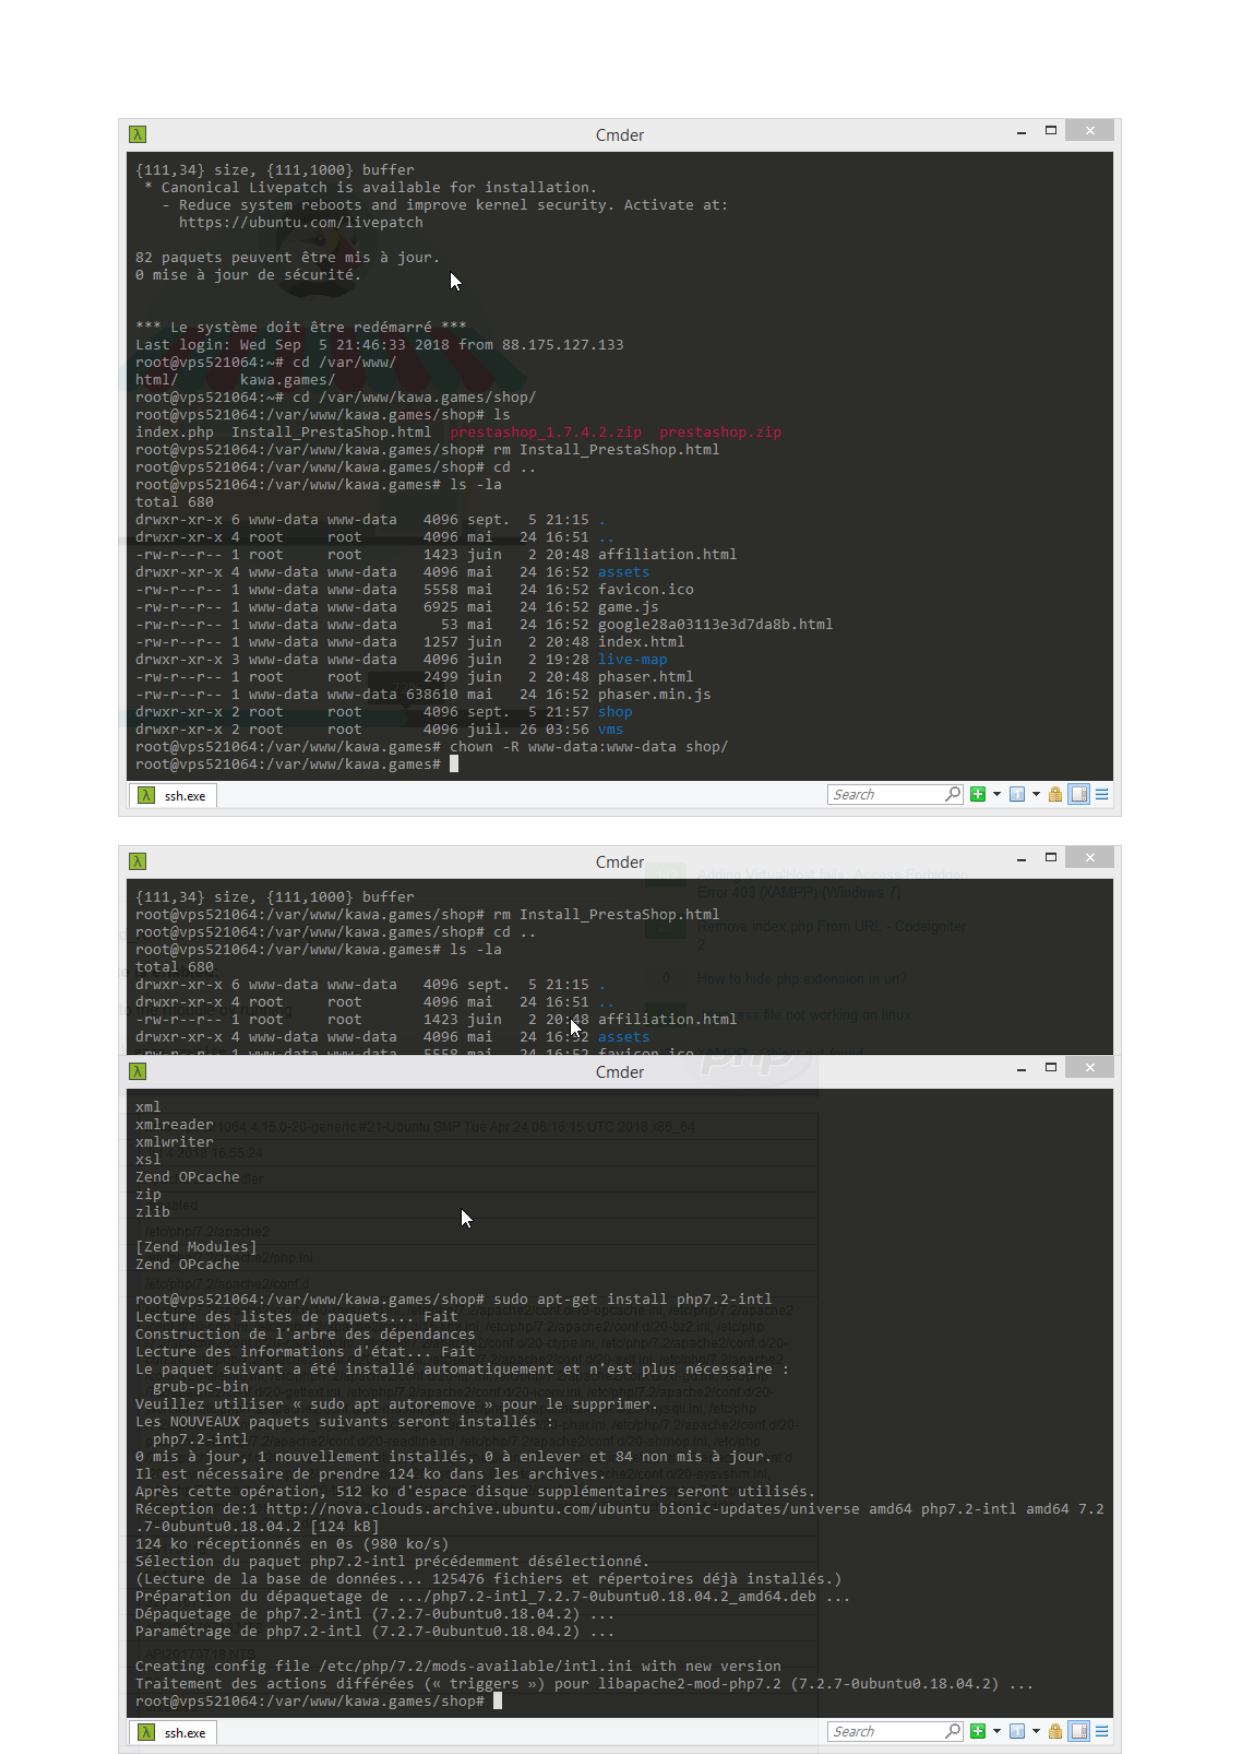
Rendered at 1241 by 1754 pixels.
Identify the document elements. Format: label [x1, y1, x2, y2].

picture [118, 845, 1122, 1754]
picture [118, 118, 1122, 817]
